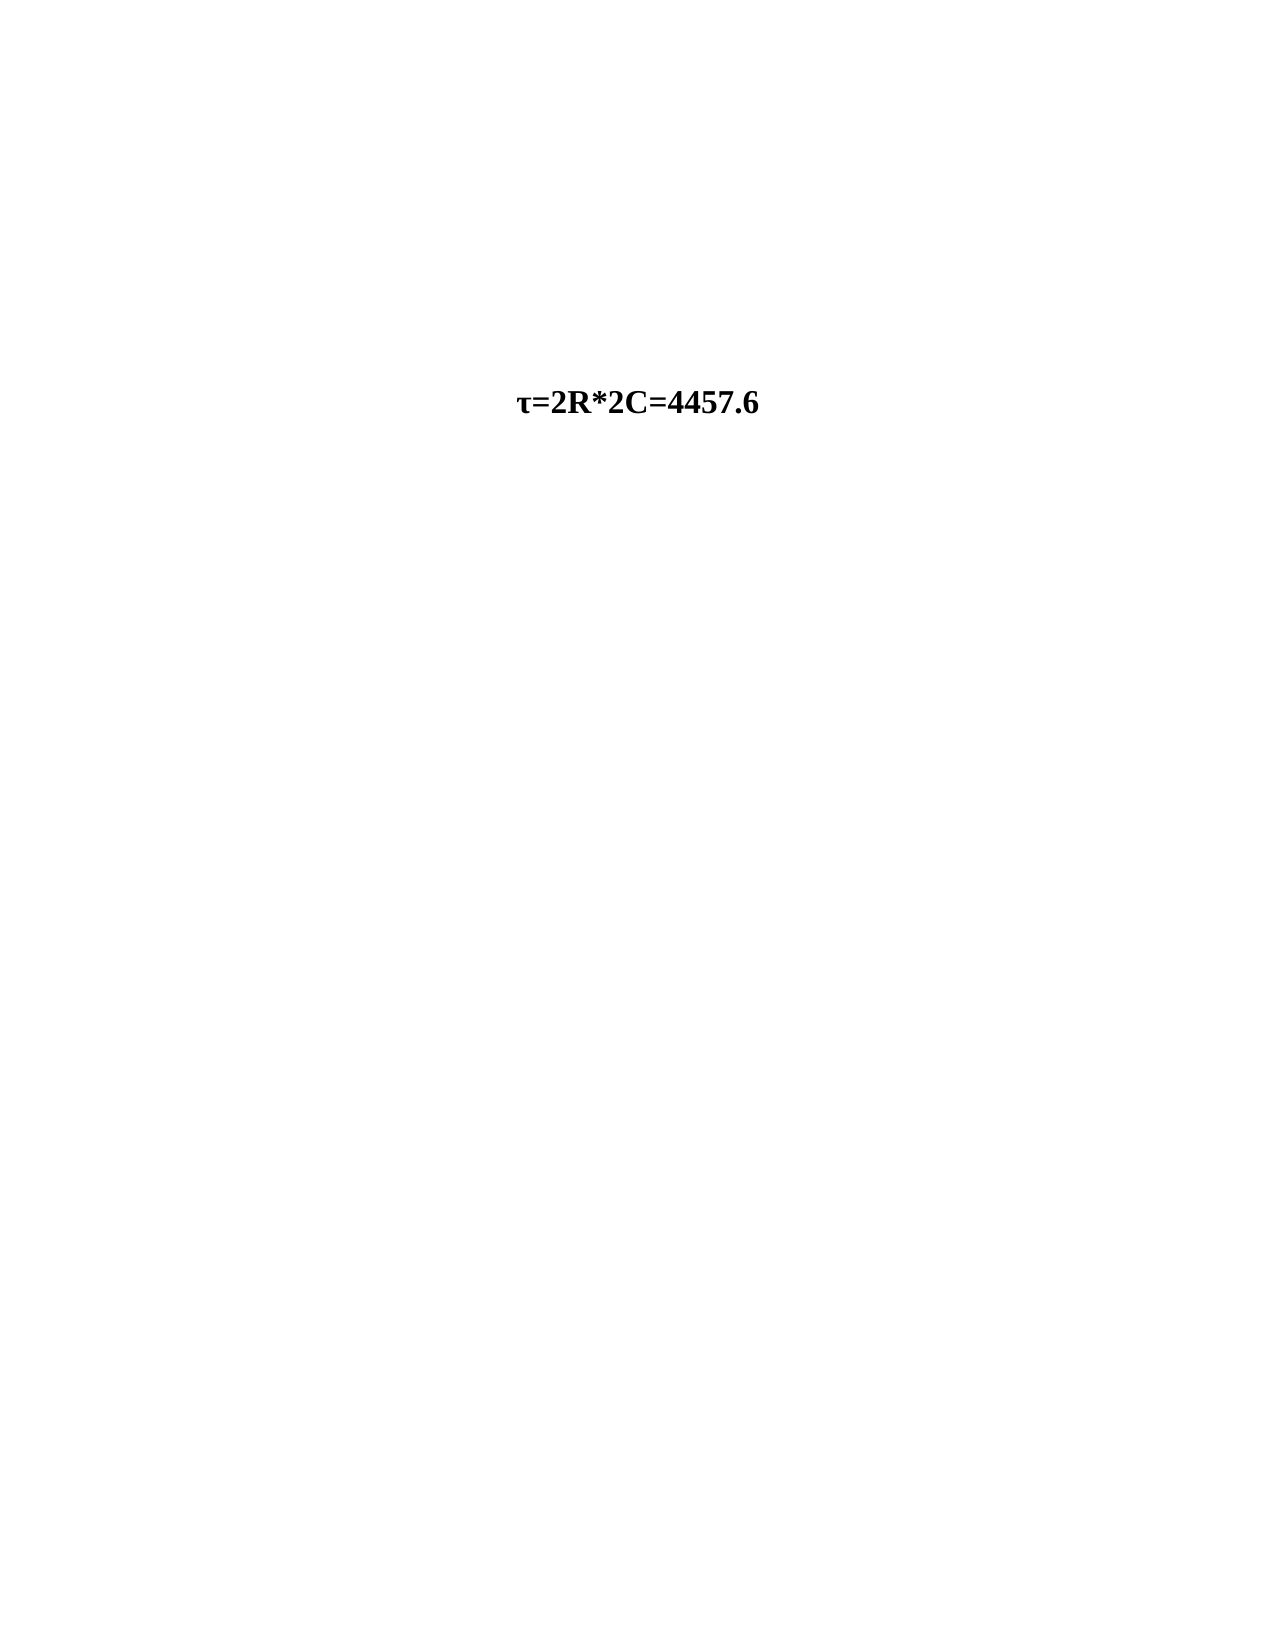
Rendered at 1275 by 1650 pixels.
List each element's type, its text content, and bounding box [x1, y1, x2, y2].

text τ=2R*2C=4457.6 [118, 382, 1157, 420]
